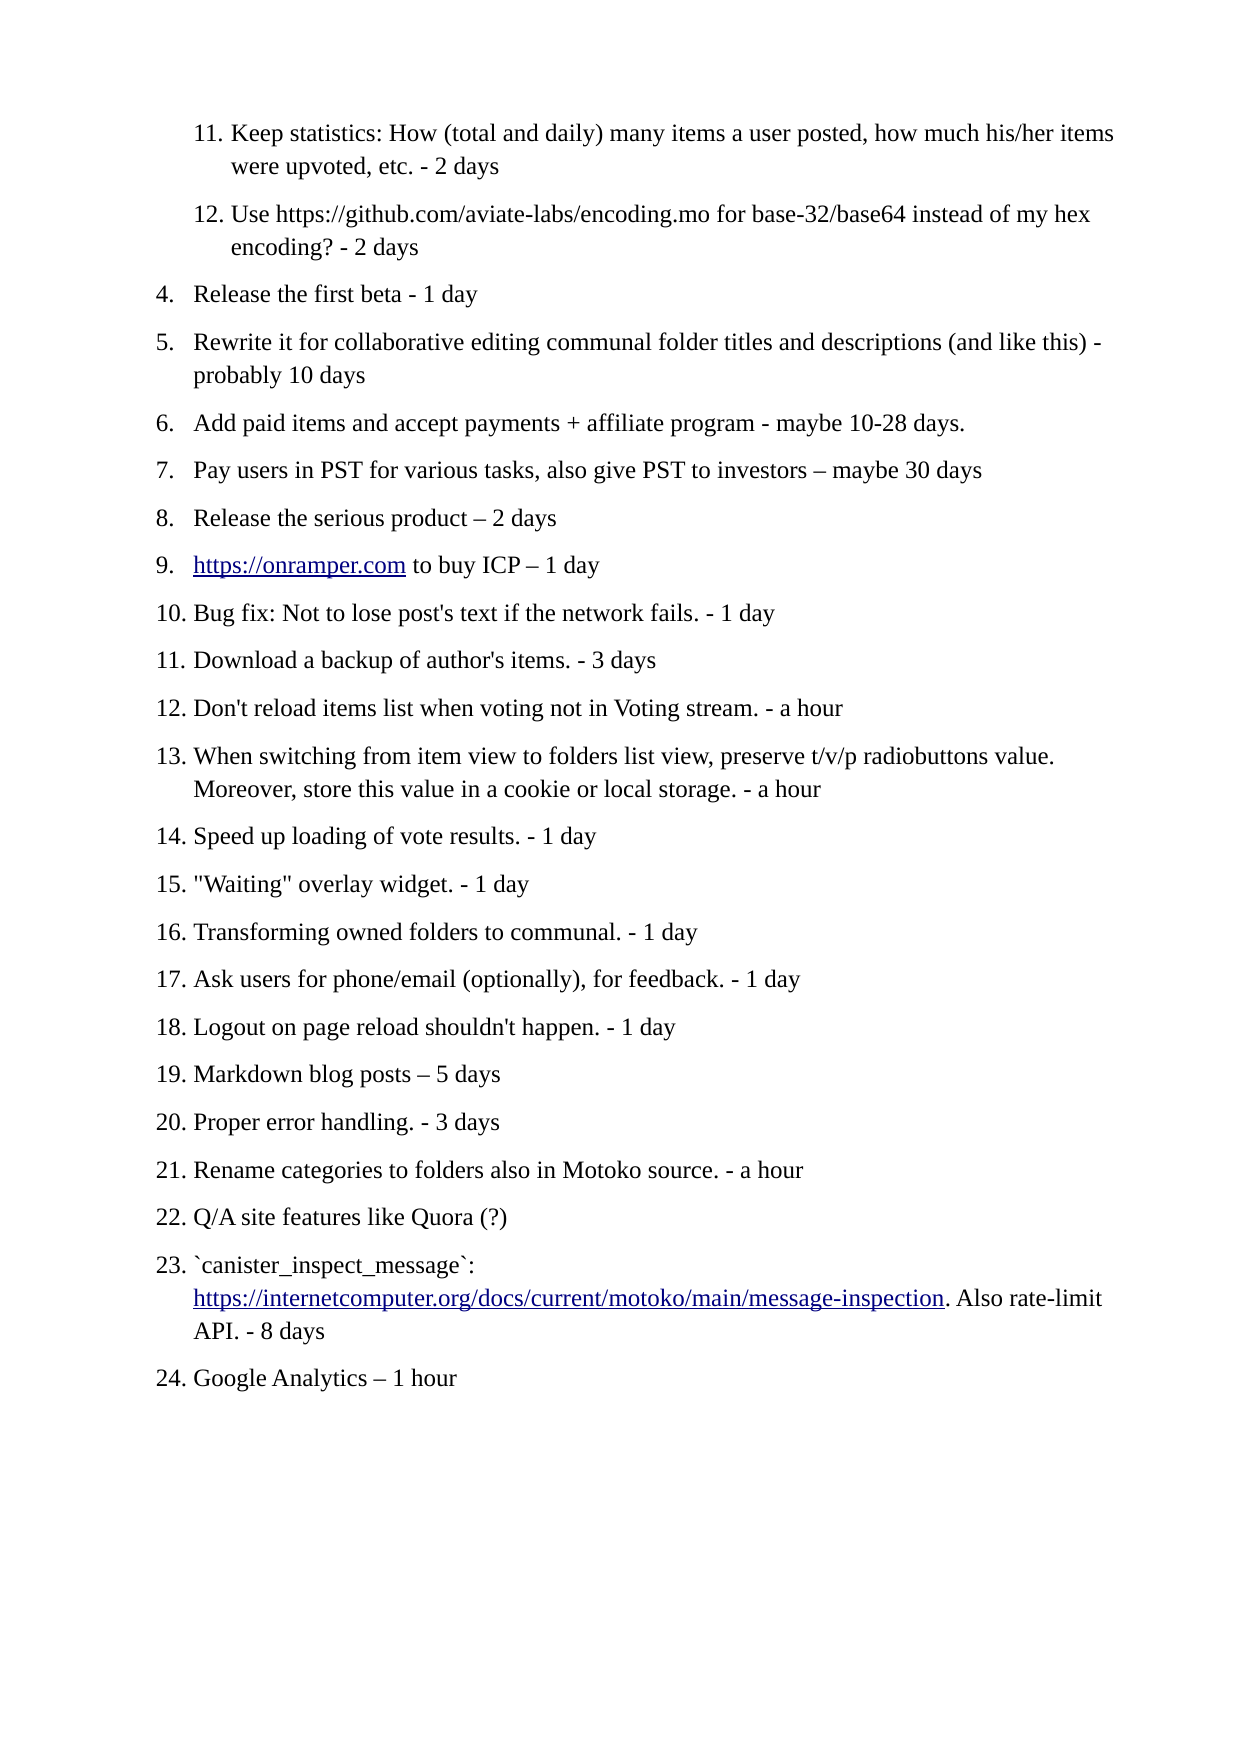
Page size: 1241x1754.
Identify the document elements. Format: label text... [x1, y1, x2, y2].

list Don't reload items list when voting not in Voting stream. - a hour [156, 693, 1122, 722]
list Bug fix: Not to lose post's text if the network fails. - 1 day [156, 598, 1122, 627]
list "Waiting" overlay widget. - 1 day [156, 869, 1122, 898]
list Add paid items and accept payments + affiliate program - maybe 10-28 days. [156, 408, 1122, 436]
list When switching from item view to folders list view, preserve t/v/p radiobuttons value. Moreover, store this value in a cookie or local storage. - a hour [156, 741, 1122, 803]
list `canister_inspect_message`: https://internetcomputer.org/docs/current/motoko/main/message-inspection. Also rate-limit API. - 8 days [156, 1250, 1122, 1345]
list Ask users for phone/email (optionally), for feedback. - 1 day [156, 964, 1122, 993]
list Release the serious product – 2 days [156, 503, 1122, 532]
list Use https://github.com/aviate-labs/encoding.mo for base-32/base64 instead of my hex encoding? - 2 days [193, 199, 1122, 261]
list Download a backup of author's items. - 3 days [156, 646, 1122, 674]
list Q/A site features like Quora (?) [156, 1202, 1122, 1231]
list Transforming owned folders to communal. - 1 day [156, 917, 1122, 945]
list Rewrite it for collaborative editing communal folder titles and descriptions (and like this) - probably 10 days [156, 327, 1122, 389]
list Speed up loading of vote results. - 1 day [156, 821, 1122, 850]
list Google Analytics – 1 hour [156, 1363, 1122, 1392]
list https://onramper.com to buy ICP – 1 day [156, 550, 1122, 579]
list Proper error handling. - 3 days [156, 1107, 1122, 1136]
list Rename categories to folders also in Motoko source. - a hour [156, 1155, 1122, 1183]
list Pay users in PST for various tasks, also give PST to investors – maybe 30 days [156, 455, 1122, 484]
list Markdown blog posts – 5 days [156, 1059, 1122, 1088]
list Keep statistics: How (total and daily) many items a user posted, how much his/her items were upvoted, etc. - 2 days [193, 118, 1122, 180]
list Logout on page reload shouldn't happen. - 1 day [156, 1012, 1122, 1041]
list Release the first beta - 1 day [156, 279, 1122, 308]
